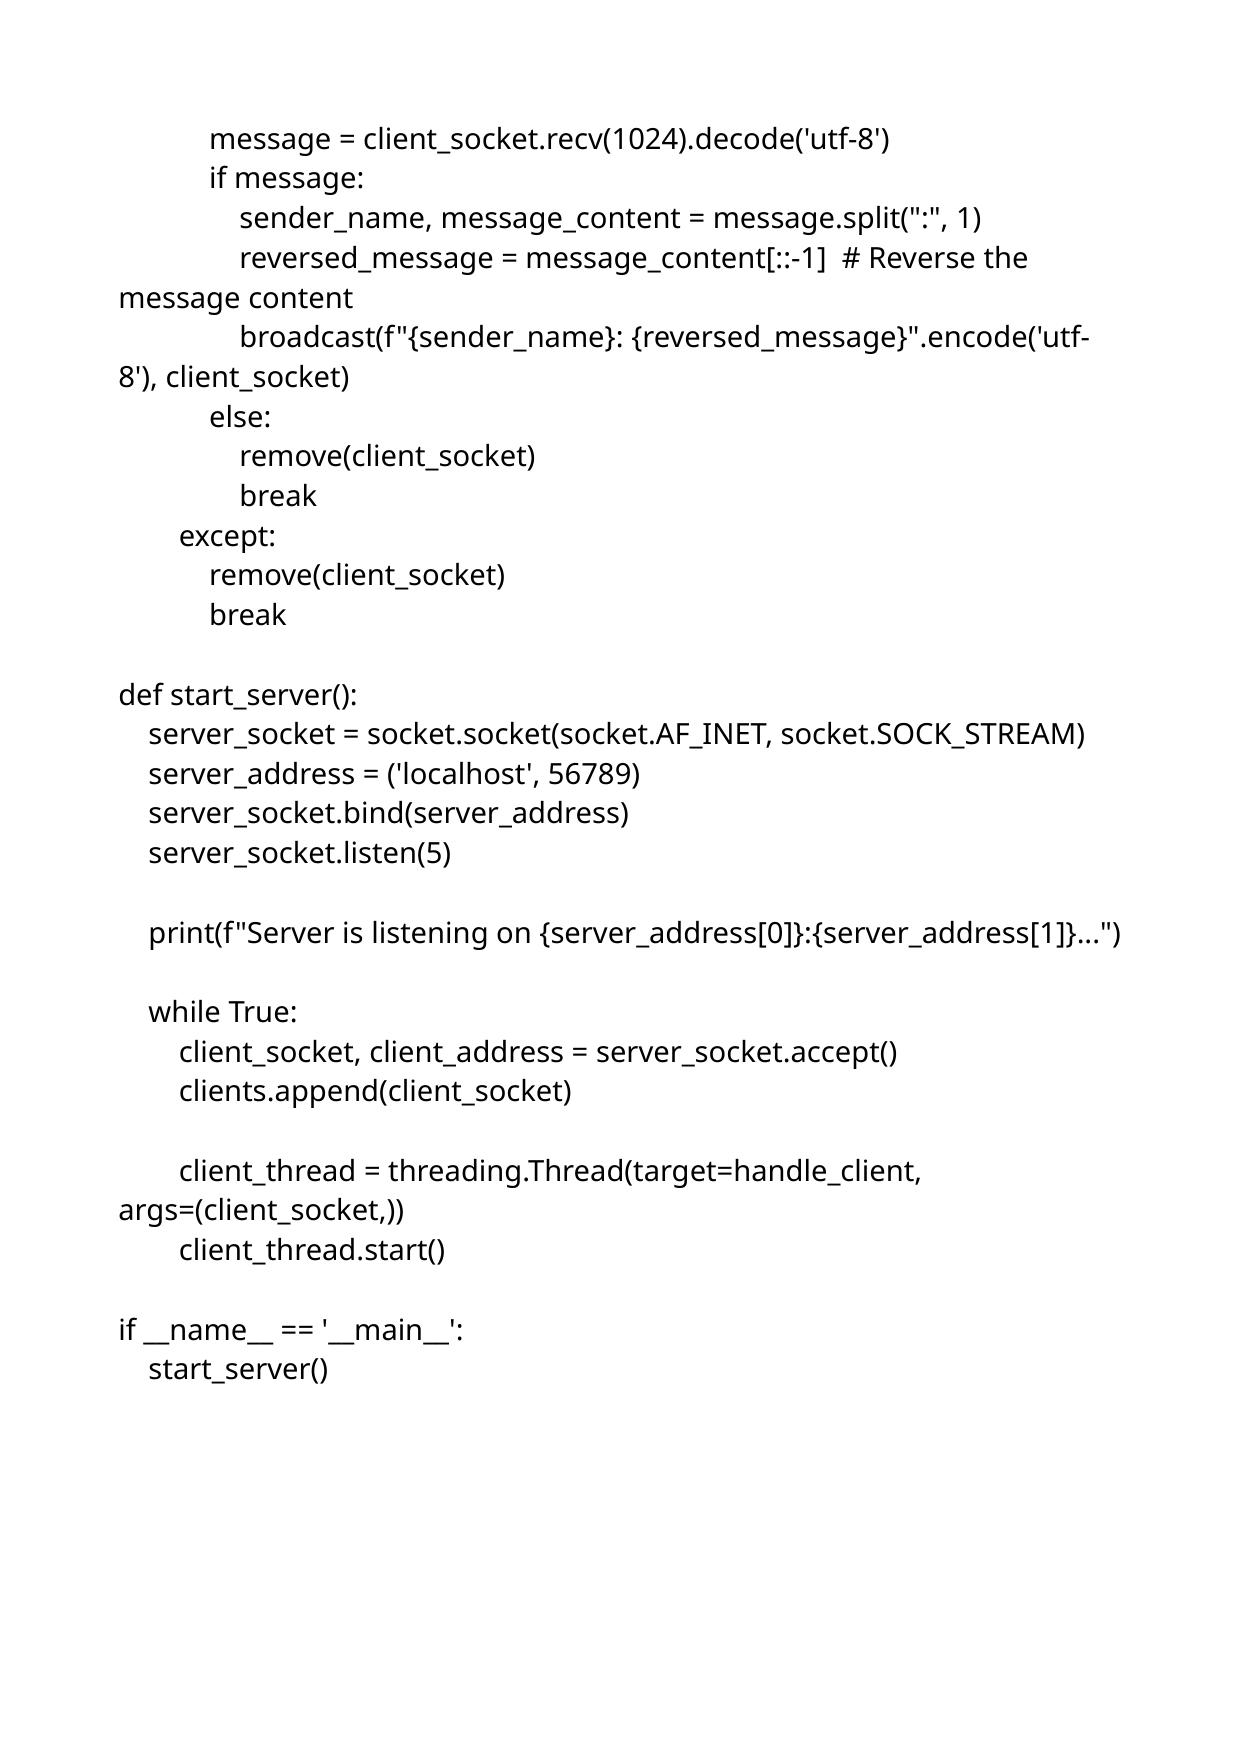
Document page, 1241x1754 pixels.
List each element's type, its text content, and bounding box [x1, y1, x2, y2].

text remove(client_socket) [118, 555, 1122, 594]
text while True: [118, 991, 1122, 1031]
text message = client_socket.recv(1024).decode('utf-8') [118, 118, 1122, 158]
text client_socket, client_address = server_socket.accept() [118, 1031, 1122, 1071]
text broadcast(f"{sender_name}: {reversed_message}".encode('utf-8'), client_socket) [118, 317, 1122, 396]
text break [118, 594, 1122, 634]
text server_address = ('localhost', 56789) [118, 753, 1122, 793]
text start_server() [118, 1348, 1122, 1388]
text if __name__ == '__main__': [118, 1309, 1122, 1348]
text remove(client_socket) [118, 436, 1122, 475]
text server_socket.listen(5) [118, 832, 1122, 872]
text reversed_message = message_content[::-1] # Reverse the message content [118, 237, 1122, 317]
text print(f"Server is listening on {server_address[0]}:{server_address[1]}...") [118, 912, 1122, 952]
text clients.append(client_socket) [118, 1071, 1122, 1110]
text break [118, 475, 1122, 515]
text sender_name, message_content = message.split(":", 1) [118, 197, 1122, 237]
text def start_server(): [118, 674, 1122, 713]
text server_socket.bind(server_address) [118, 793, 1122, 832]
text client_thread = threading.Thread(target=handle_client, args=(client_socket,)) [118, 1150, 1122, 1229]
text server_socket = socket.socket(socket.AF_INET, socket.SOCK_STREAM) [118, 713, 1122, 753]
text client_thread.start() [118, 1229, 1122, 1269]
text except: [118, 515, 1122, 555]
text else: [118, 396, 1122, 436]
text if message: [118, 158, 1122, 197]
